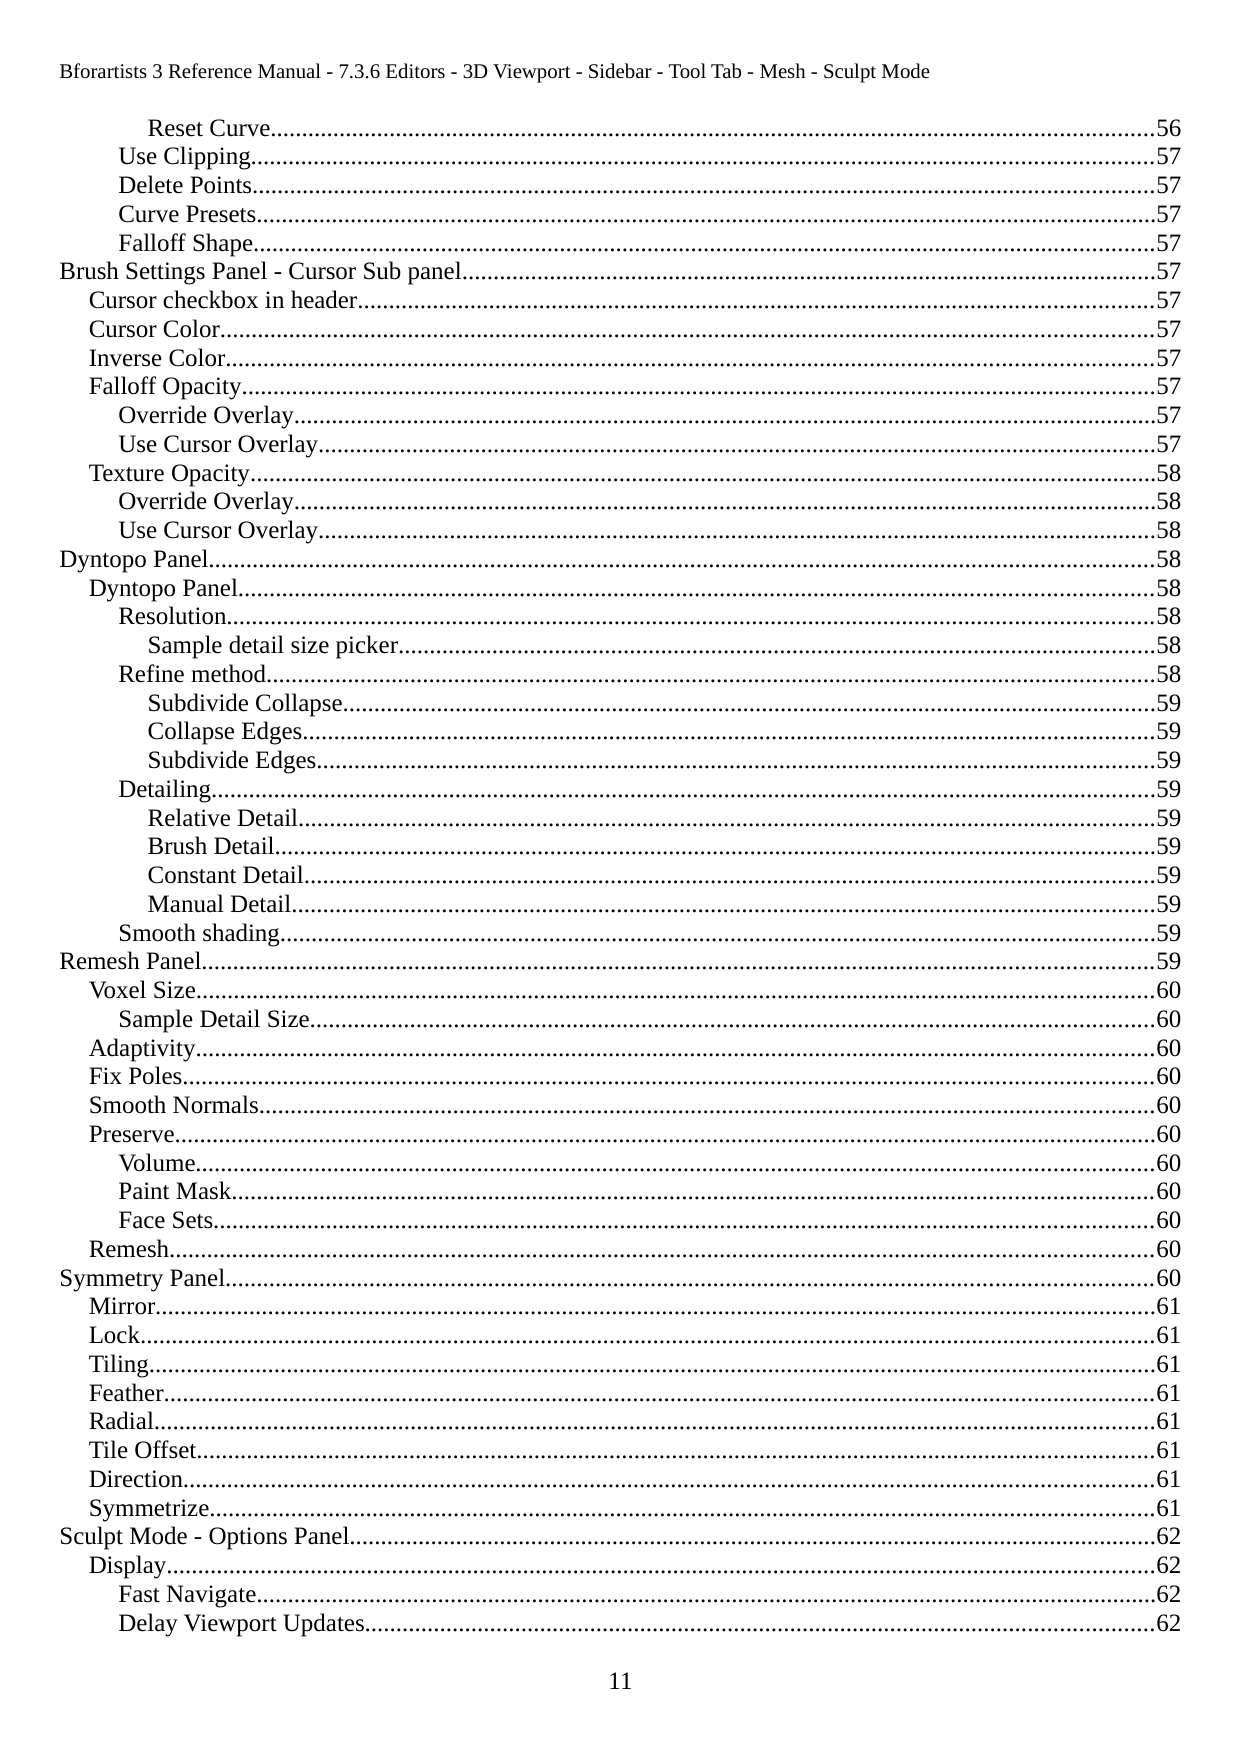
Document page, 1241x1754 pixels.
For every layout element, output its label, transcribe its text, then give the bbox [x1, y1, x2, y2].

text Refine method 58 [118, 659, 1181, 688]
text Lock 61 [88, 1320, 1181, 1349]
text Symmetrize 61 [88, 1493, 1181, 1521]
text Brush Settings Panel - Cursor Sub panel 57 [59, 256, 1181, 285]
text Override Overlay 58 [118, 486, 1181, 515]
text Display 62 [88, 1550, 1181, 1579]
text Falloff Shape 57 [118, 228, 1181, 256]
text Radial 61 [88, 1406, 1181, 1435]
text Reset Curve 56 [147, 113, 1181, 141]
text Paint Mask 60 [118, 1176, 1181, 1205]
text Falloff Opacity 57 [88, 371, 1181, 400]
text Collapse Edges 59 [147, 716, 1181, 745]
text Use Cursor Overlay 57 [118, 429, 1181, 458]
text Sculpt Mode - Options Panel 62 [59, 1521, 1181, 1550]
text Volume 60 [118, 1148, 1181, 1176]
text Voxel Size 60 [88, 975, 1181, 1004]
text Use Cursor Overlay 58 [118, 515, 1181, 544]
text Curve Presets 57 [118, 199, 1181, 228]
text Smooth shading 59 [118, 918, 1181, 946]
text Adaptivity 60 [88, 1033, 1181, 1061]
text Delay Viewport Updates 62 [118, 1608, 1181, 1636]
text Brush Detail 59 [147, 831, 1181, 860]
text Resolution 58 [118, 601, 1181, 630]
text Sample Detail Size 60 [118, 1004, 1181, 1033]
text Dyntopo Panel 58 [59, 544, 1181, 573]
text Remesh Panel 59 [59, 946, 1181, 975]
text Tiling 61 [88, 1349, 1181, 1378]
text Sample detail size picker 58 [147, 630, 1181, 659]
text Delete Points 57 [118, 170, 1181, 199]
text Cursor Color 57 [88, 314, 1181, 343]
text Preserve 60 [88, 1119, 1181, 1148]
text Feather 61 [88, 1378, 1181, 1406]
text Manual Detail 59 [147, 889, 1181, 918]
text Direction 61 [88, 1464, 1181, 1493]
text Remesh 60 [88, 1234, 1181, 1263]
text Symmetry Panel 60 [59, 1263, 1181, 1291]
text Fast Navigate 62 [118, 1579, 1181, 1608]
text Mirror 61 [88, 1291, 1181, 1320]
text Fix Poles 60 [88, 1061, 1181, 1090]
text Detailing 59 [118, 774, 1181, 803]
text Tile Offset 61 [88, 1435, 1181, 1464]
text Relative Detail 59 [147, 803, 1181, 831]
text Smooth Normals 60 [88, 1090, 1181, 1119]
text Override Overlay 57 [118, 400, 1181, 429]
text Cursor checkbox in header 57 [88, 285, 1181, 314]
text Texture Opacity 58 [88, 458, 1181, 486]
text Dyntopo Panel 58 [88, 573, 1181, 601]
text Face Sets 60 [118, 1205, 1181, 1234]
text Inverse Color 57 [88, 343, 1181, 371]
text Constant Detail 59 [147, 860, 1181, 889]
text Use Clipping 57 [118, 141, 1181, 170]
text Subdivide Collapse 59 [147, 688, 1181, 716]
text Subdivide Edges 59 [147, 745, 1181, 774]
